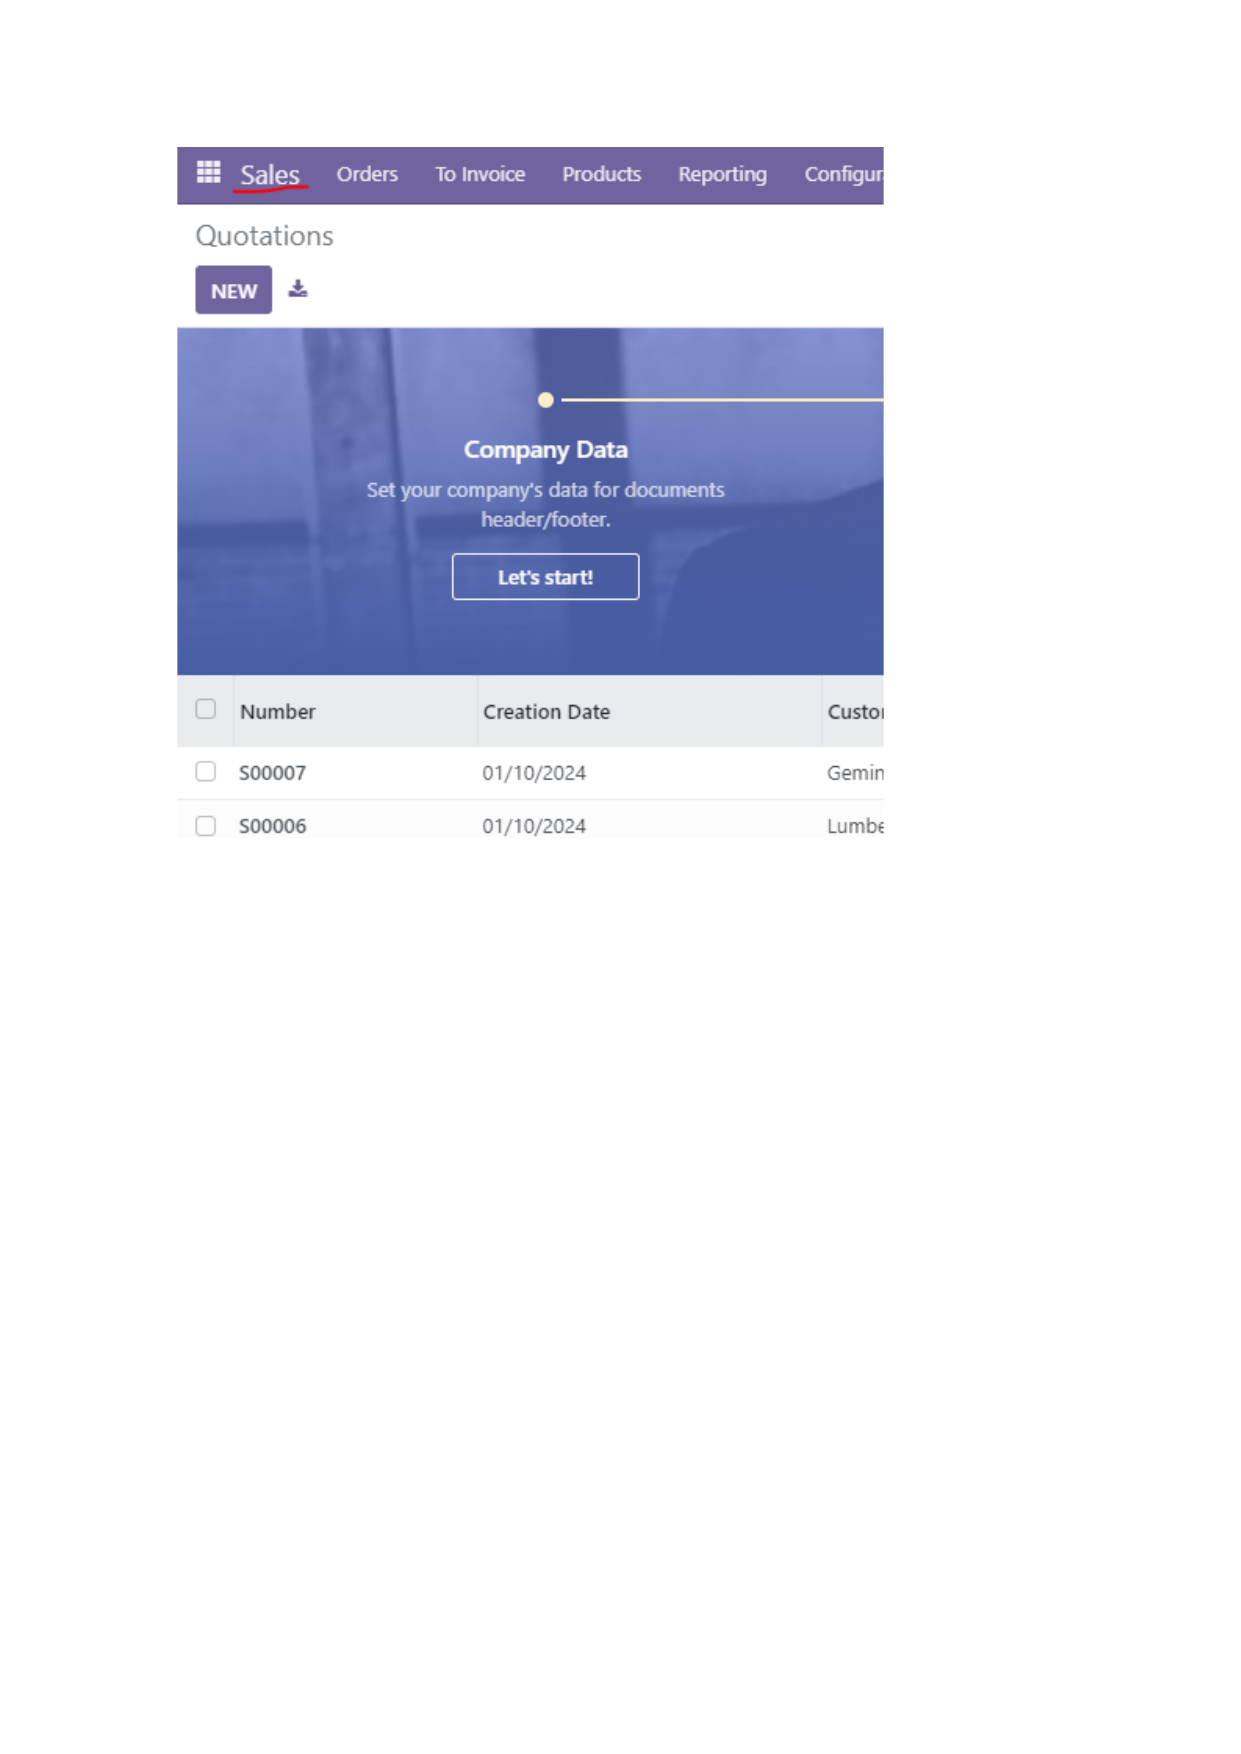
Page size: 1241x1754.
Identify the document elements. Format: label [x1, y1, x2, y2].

picture [177, 147, 884, 838]
